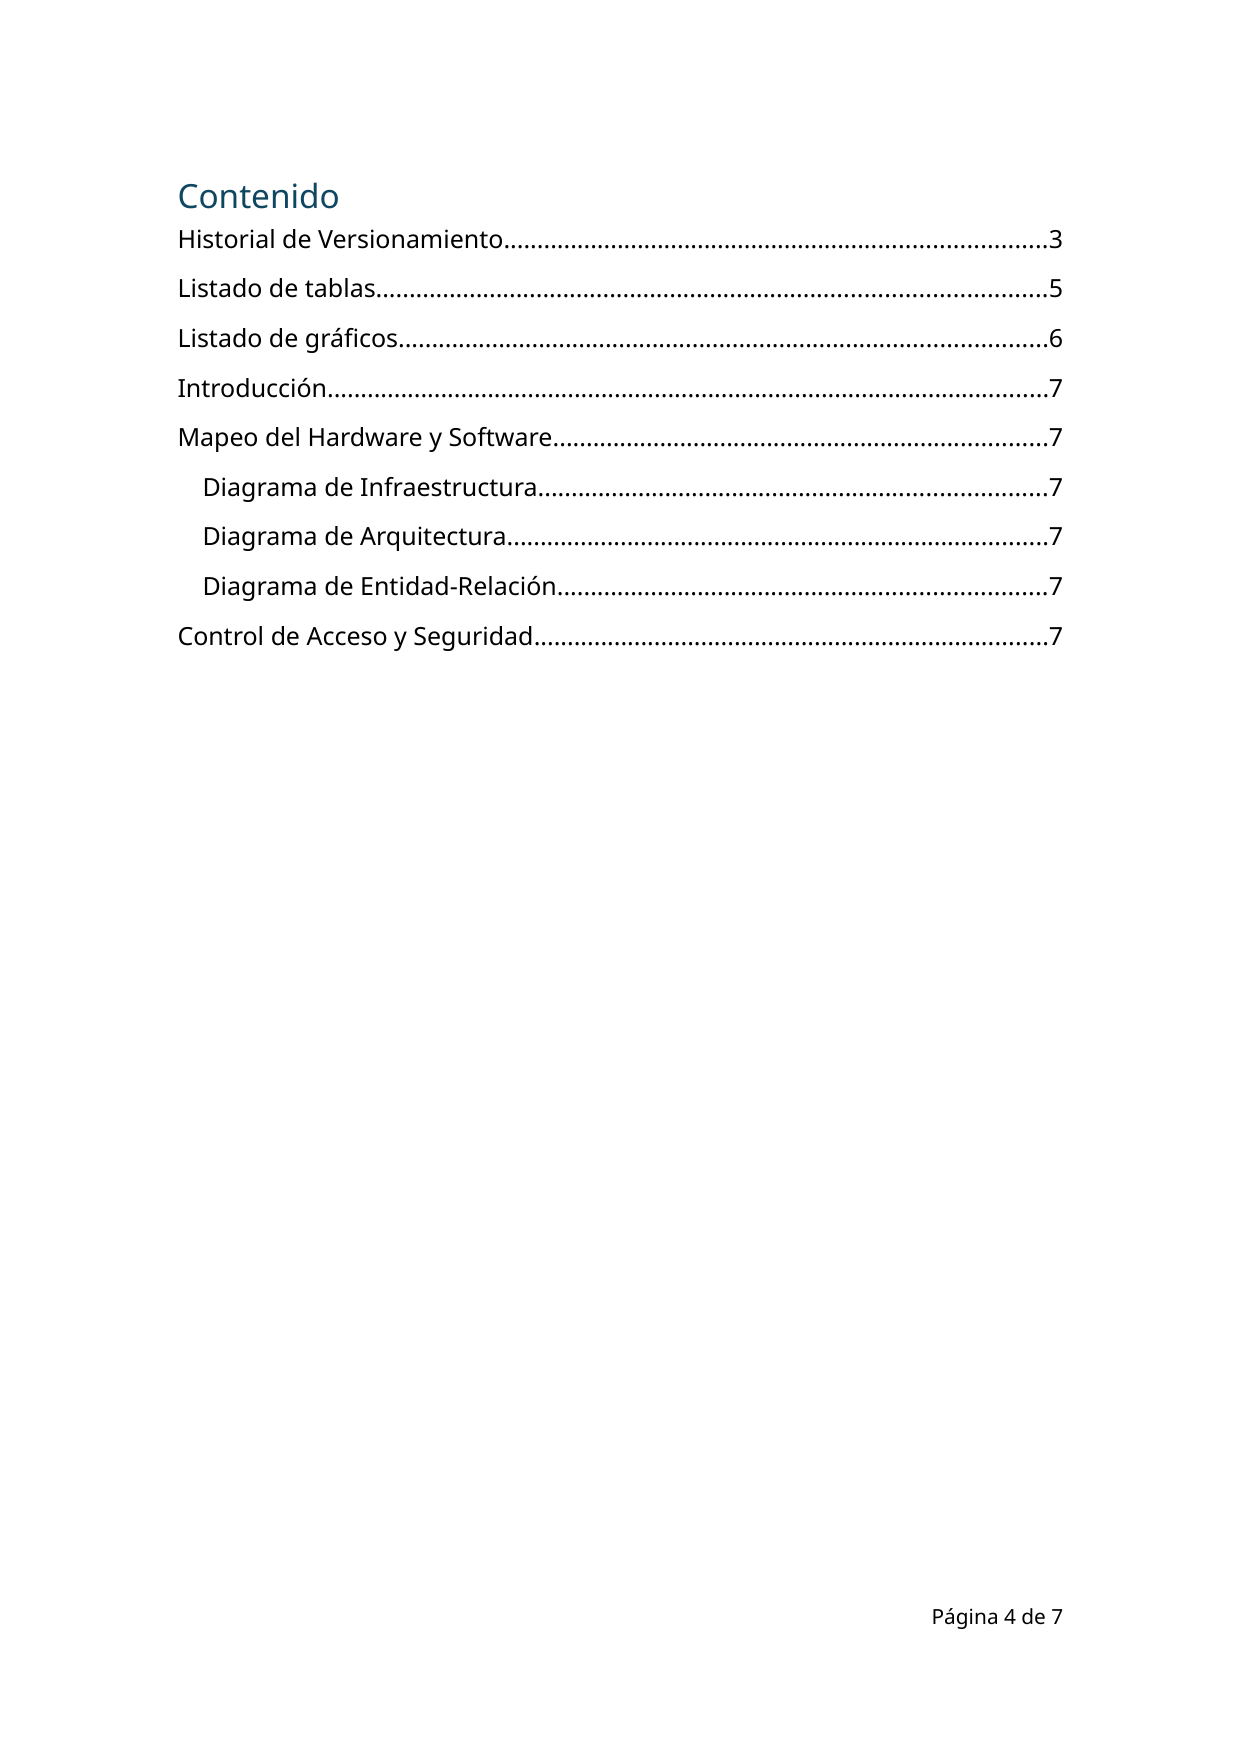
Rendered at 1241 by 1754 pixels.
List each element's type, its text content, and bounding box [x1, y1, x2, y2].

text Diagrama de Infraestructura 7 [202, 469, 1063, 503]
text Diagrama de Arquitectura 7 [202, 519, 1063, 553]
subtitle Contenido [177, 173, 1063, 218]
text Listado de tablas 5 [177, 271, 1063, 305]
text Historial de Versionamiento 3 [177, 222, 1063, 256]
text Control de Acceso y Seguridad 7 [177, 618, 1063, 652]
text Diagrama de Entidad-Relación 7 [202, 569, 1063, 603]
text Mapeo del Hardware y Software 7 [177, 420, 1063, 454]
text Listado de gráficos 6 [177, 321, 1063, 355]
text Introducción 7 [177, 370, 1063, 404]
